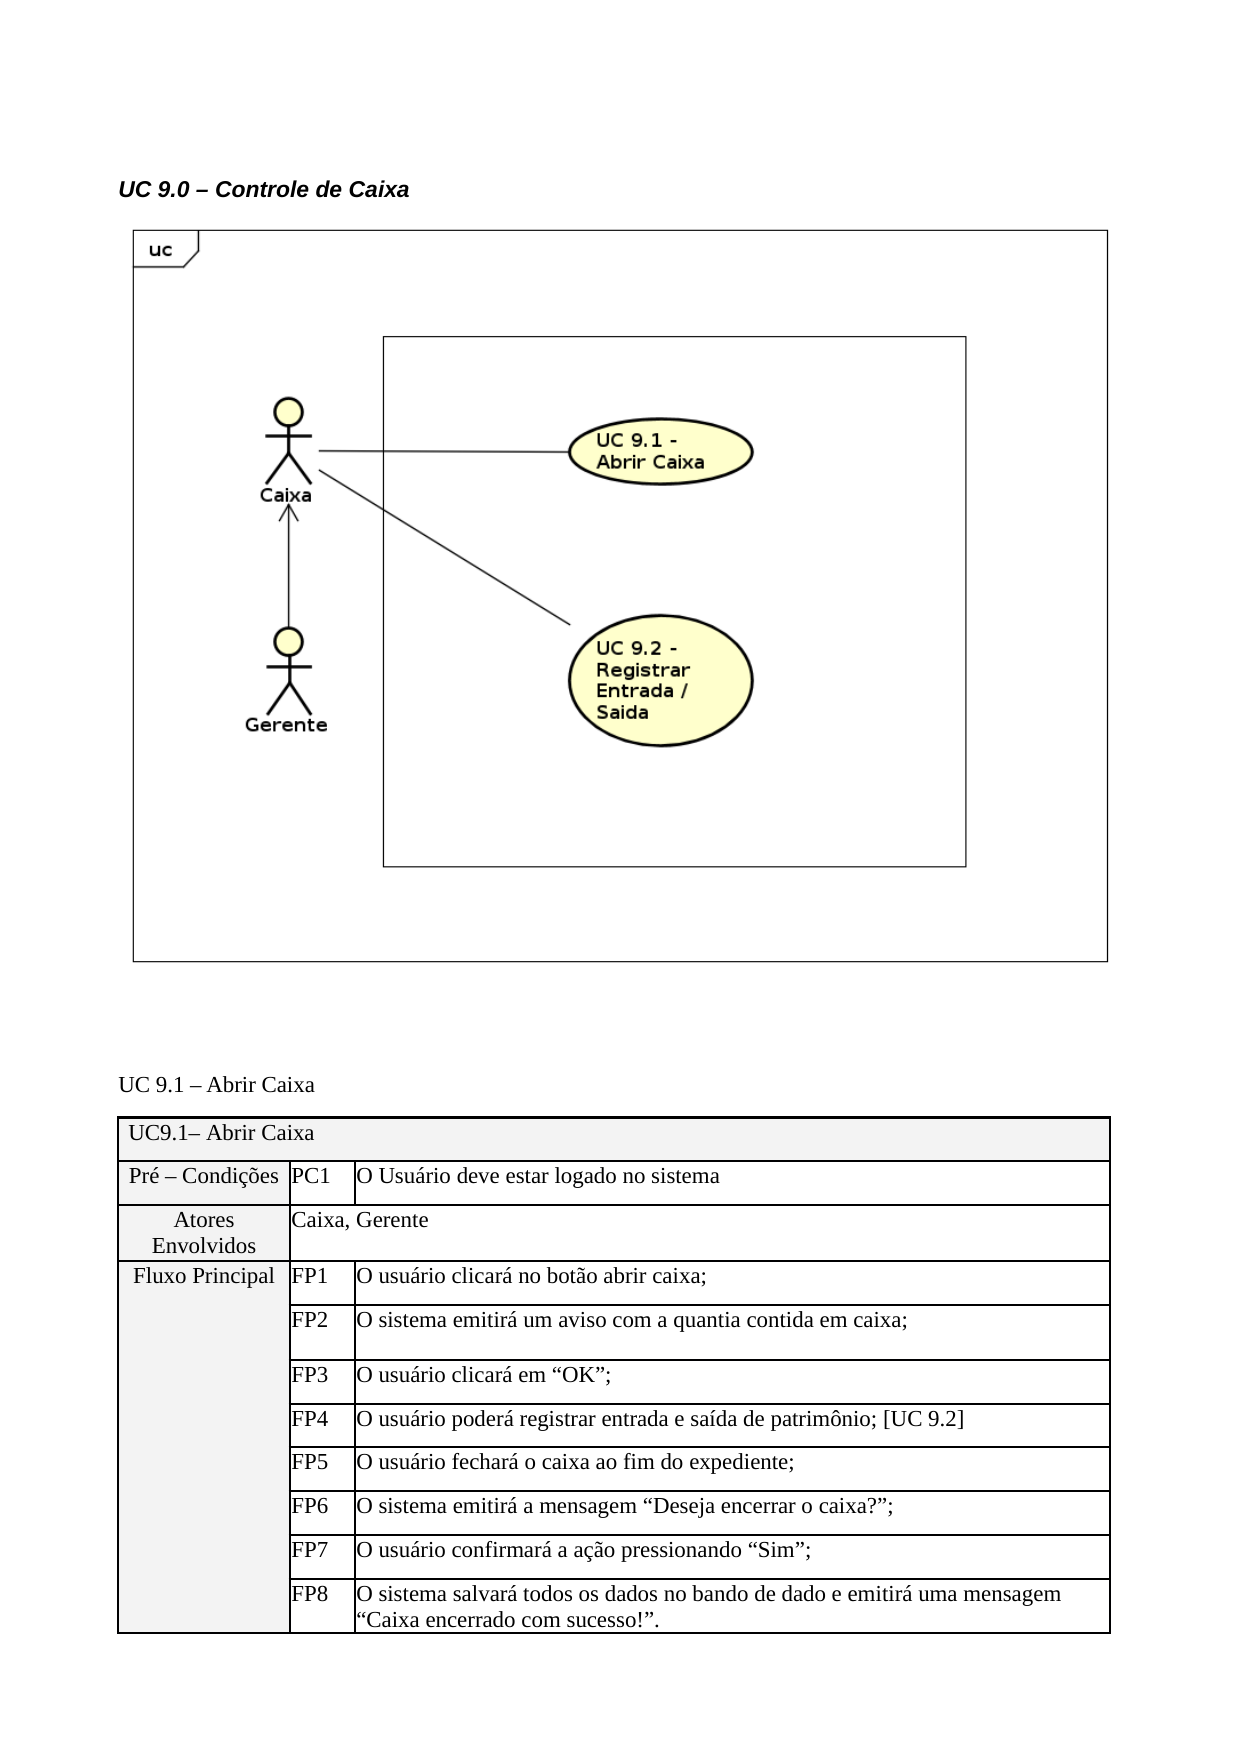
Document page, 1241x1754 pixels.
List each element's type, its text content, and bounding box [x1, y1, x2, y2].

table_cell FP1 [291, 1262, 354, 1304]
table_cell O sistema emitirá um aviso com a quantia contida em caixa; [356, 1306, 1109, 1359]
table_cell FP2 [291, 1306, 354, 1359]
table_cell O usuário clicará no botão abrir caixa; [356, 1262, 1109, 1304]
table_cell O sistema emitirá a mensagem “Deseja encerrar o caixa?”; [356, 1492, 1109, 1534]
table_cell O Usuário deve estar logado no sistema [356, 1162, 1109, 1204]
table_cell O sistema salvará todos os dados no bando de dado e emitirá uma mensagem “Caixa encerrado com sucesso!”. [356, 1580, 1109, 1632]
table_cell FP7 [291, 1536, 354, 1577]
table_cell O usuário poderá registrar entrada e saída de patrimônio; [UC 9.2] [356, 1405, 1109, 1446]
table_cell Caixa, Gerente [291, 1206, 1109, 1260]
table_cell FP6 [291, 1492, 354, 1534]
table_cell O usuário confirmará a ação pressionando “Sim”; [356, 1536, 1109, 1577]
table_cell O usuário clicará em “OK”; [356, 1361, 1109, 1402]
table_cell FP3 [291, 1361, 354, 1402]
table_header UC9.1– Abrir Caixa [119, 1119, 1109, 1160]
subtitle UC 9.0 – Controle de Caixa [118, 176, 1122, 203]
table_cell FP8 [291, 1580, 354, 1632]
table_cell O usuário fechará o caixa ao fim do expediente; [356, 1448, 1109, 1490]
table_cell FP5 [291, 1448, 354, 1490]
text UC 9.1 – Abrir Caixa [118, 1071, 1122, 1097]
table_cell Pré – Condições [119, 1162, 289, 1204]
table_cell Atores Envolvidos [119, 1206, 289, 1260]
table_cell FP4 [291, 1405, 354, 1446]
table_cell Fluxo Principal [119, 1262, 289, 1632]
picture [118, 215, 1123, 976]
table_cell PC1 [291, 1162, 354, 1204]
